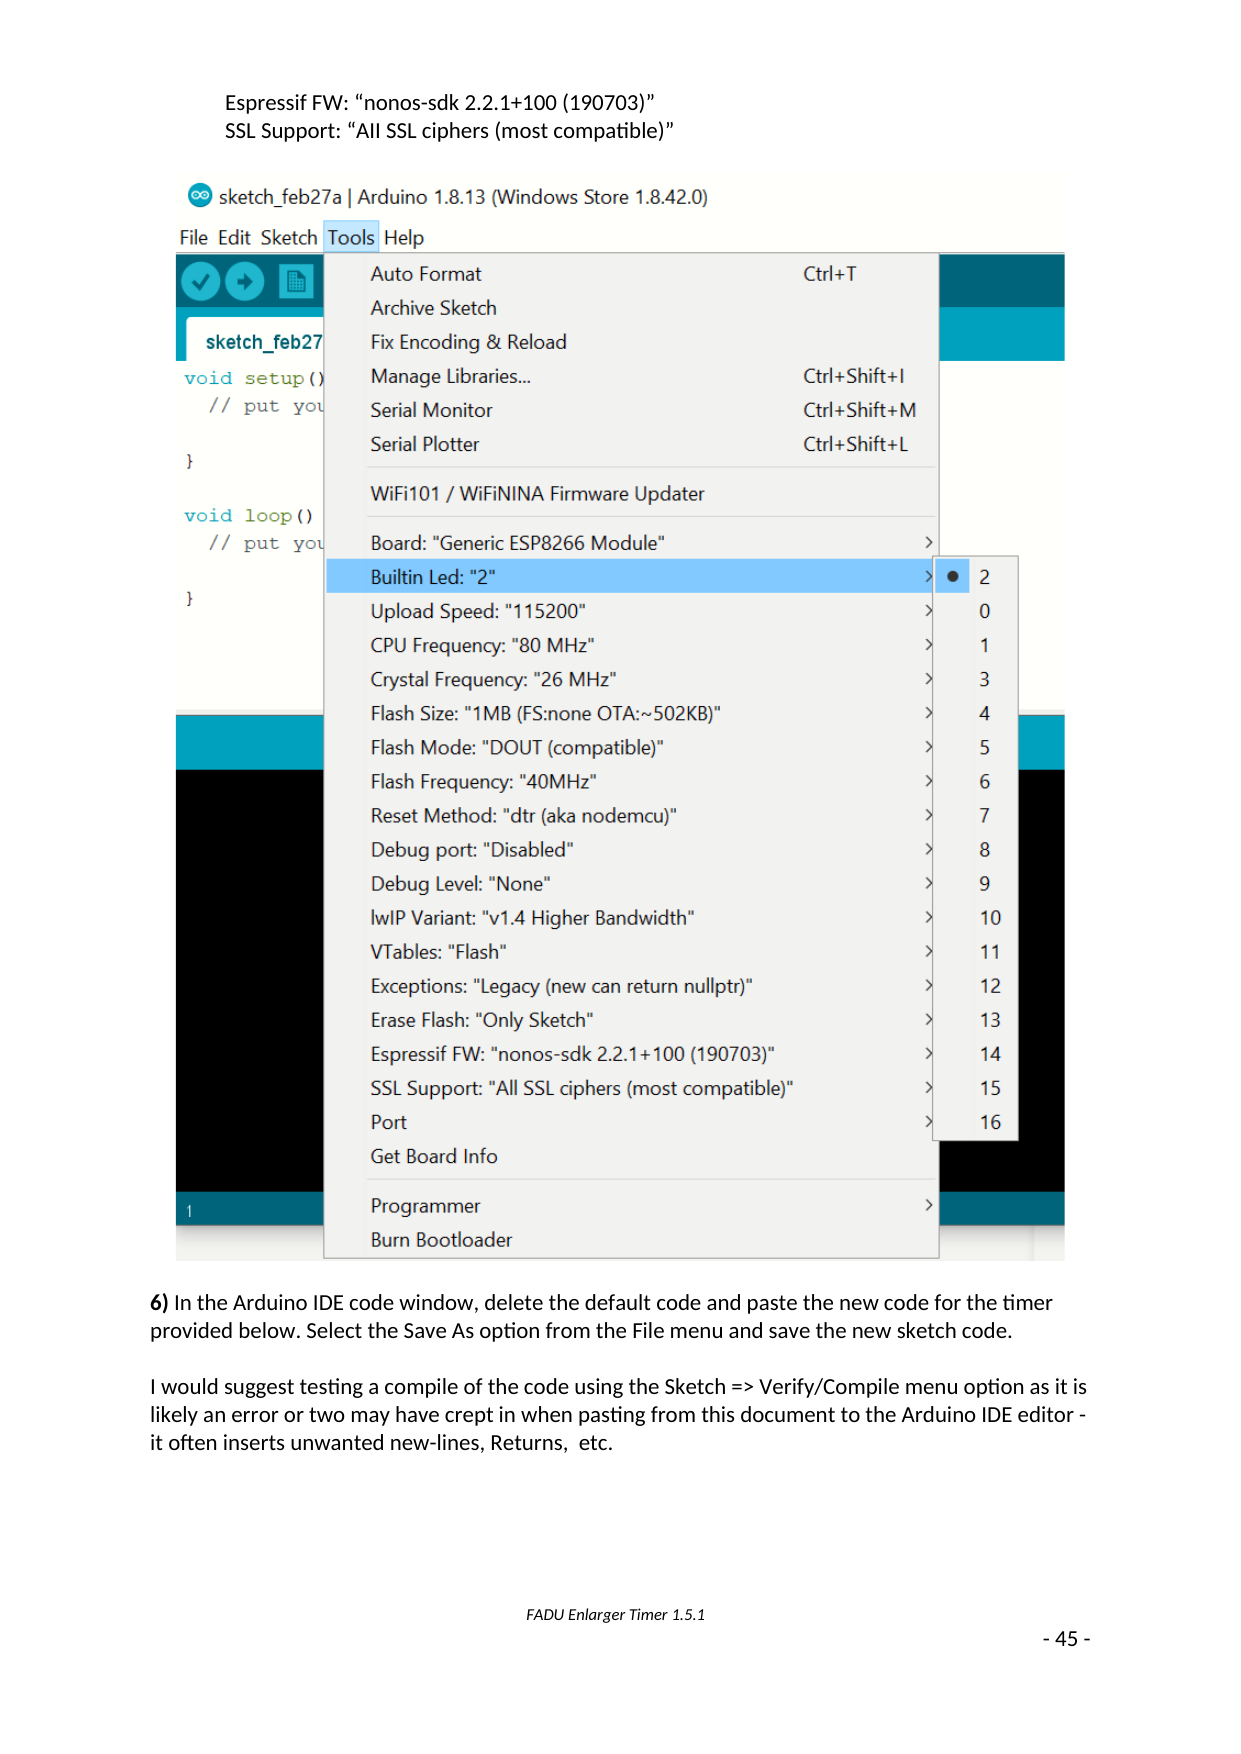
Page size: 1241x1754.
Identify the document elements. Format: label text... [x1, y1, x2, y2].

text SSL Support: “AII SSL ciphers (most compatible)” [150, 117, 1090, 144]
text Espressif FW: “nonos-sdk 2.2.1+100 (190703)” [150, 88, 1090, 117]
text I would suggest testing a compile of the code using the Sketch => Verify/Compile menu option as it is likely an error or two may have crept in when pasting from this document to the Arduino IDE editor - it often inserts unwanted new-lines, Returns, etc. [150, 1372, 1090, 1456]
text 6) In the Arduino IDE code window, delete the default code and paste the new code for the timer provided below. Select the Save As option from the File menu and save the new sketch code. [150, 1288, 1090, 1344]
